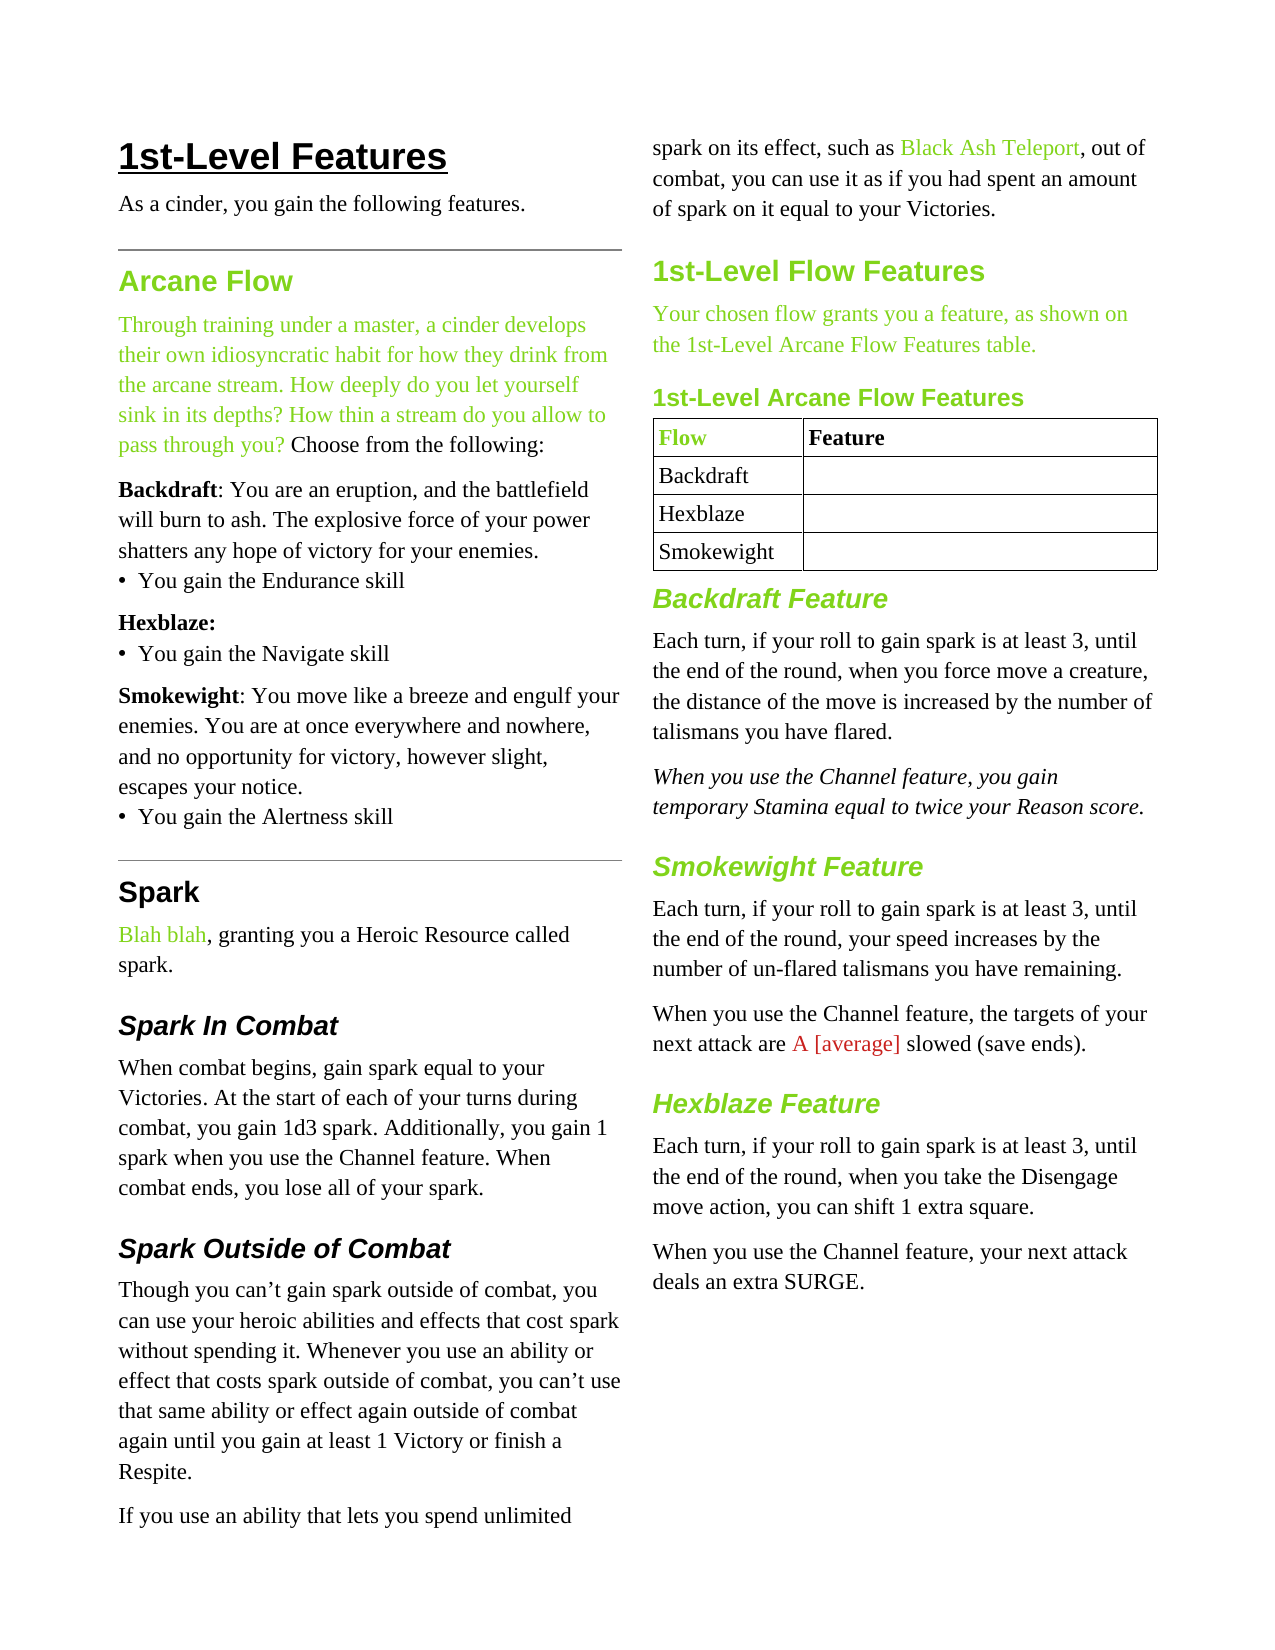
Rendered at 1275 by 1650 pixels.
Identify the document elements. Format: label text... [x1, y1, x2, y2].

text Each turn, if your roll to gain spark is at least 3, until the end of the round, your speed increases by the number of un-flared talismans you have remaining. [652, 895, 1157, 982]
list You gain the Endurance skill [118, 567, 622, 593]
text Your chosen flow grants you a feature, as shown on the 1st-Level Arcane Flow Features table. [652, 300, 1157, 357]
text spark on its effect, such as Black Ash Teleport, out of combat, you can use it as if you had spent an amount of spark on it equal to your Victories. [652, 134, 1157, 221]
text When you use the Channel feature, you gain temporary Stamina equal to twice your Reason score. [652, 763, 1157, 819]
text Backdraft: You are an eruption, and the battlefield will burn to ash. The explosive force of your power shatters any hope of victory for your enemies. [118, 476, 622, 563]
subtitle Hexblaze Feature [652, 1088, 1157, 1120]
table_cell Hexblaze [654, 495, 802, 532]
text Hexblaze: [118, 609, 622, 636]
text When you use the Channel feature, your next attack deals an extra SURGE. [652, 1238, 1157, 1294]
subtitle Spark Outside of Combat [118, 1232, 622, 1264]
subtitle 1st-Level Arcane Flow Features [652, 383, 1157, 412]
text Though you can’t gain spark outside of combat, you can use your heroic abilities and effects that cost spark without spending it. Whenever you use an ability or effect that costs spark outside of combat, you can’t use that same ability or effect again outside of combat again until you gain at least 1 Victory or finish a Respite. [118, 1277, 622, 1484]
table_cell [804, 533, 1157, 570]
text When you use the Channel feature, the targets of your next attack are A [average] slowed (save ends). [652, 1000, 1157, 1057]
table_cell Backdraft [654, 457, 802, 494]
subtitle 1st-Level Features [118, 134, 622, 177]
text Through training under a master, a cinder develops their own idiosyncratic habit for how they drink from the arcane stream. How deeply do you let yourself sink in its depths? How thin a stream do you allow to pass through you? Choose from the following: [118, 311, 622, 458]
list You gain the Navigate skill [118, 640, 622, 666]
text When combat begins, gain spark equal to your Victories. At the start of each of your turns during combat, you gain 1d3 spark. Additionally, you gain 1 spark when you use the Channel feature. When combat ends, you lose all of your spark. [118, 1054, 622, 1201]
table_cell [804, 457, 1157, 494]
text Each turn, if your roll to gain spark is at least 3, until the end of the round, when you take the Disengage move action, you can shift 1 extra square. [652, 1132, 1157, 1219]
subtitle 1st-Level Flow Features [652, 254, 1157, 288]
text If you use an ability that lets you spend unlimited [118, 1503, 622, 1529]
subtitle Backdraft Feature [652, 583, 1157, 614]
text Each turn, if your roll to gain spark is at least 3, until the end of the round, when you force move a creature, the distance of the move is increased by the number of talismans you have flared. [652, 627, 1157, 744]
table_cell Smokewight [654, 533, 802, 570]
subtitle Smokewight Feature [652, 850, 1157, 882]
text Smokewight: You move like a breeze and engulf your enemies. You are at once everywhere and nowhere, and no opportunity for victory, however slight, escapes your notice. [118, 682, 622, 799]
table_header Feature [804, 419, 1157, 456]
text Blah blah, granting you a Heroic Resource called spark. [118, 921, 622, 978]
table_cell [804, 495, 1157, 532]
subtitle Spark [118, 875, 622, 909]
subtitle Spark In Combat [118, 1009, 622, 1041]
list You gain the Alertness skill [118, 803, 622, 829]
table_header Flow [654, 419, 802, 456]
subtitle Arcane Flow [118, 264, 622, 298]
text As a cinder, you gain the following features. [118, 190, 622, 217]
